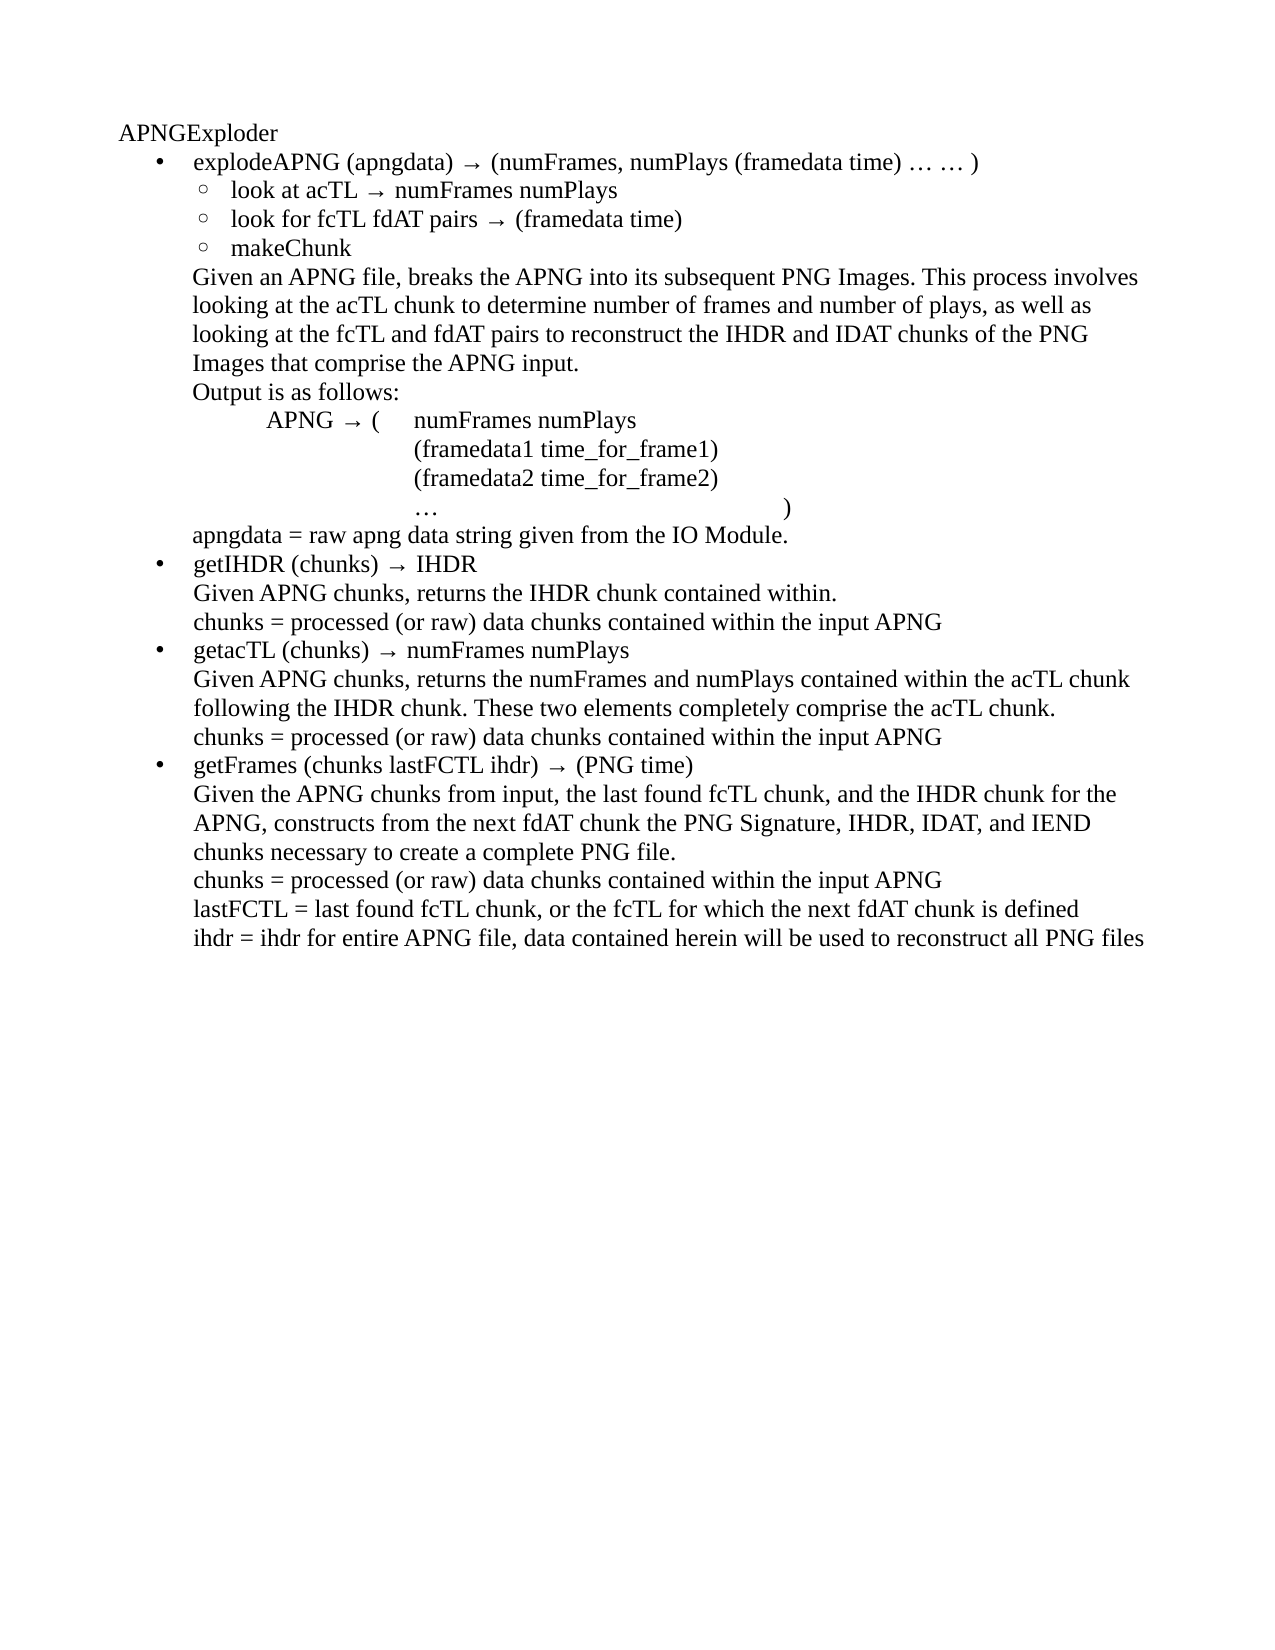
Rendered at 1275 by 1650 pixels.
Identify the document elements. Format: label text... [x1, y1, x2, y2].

list explodeAPNG (apngdata) → (numFrames, numPlays (framedata time) … … ) [156, 147, 1157, 176]
list Given the APNG chunks from input, the last found fcTL chunk, and the IHDR chunk for the APNG, constructs from the next fdAT chunk the PNG Signature, IHDR, IDAT, and IEND chunks necessary to create a complete PNG file. [156, 779, 1157, 866]
list ihdr = ihdr for entire APNG file, data contained herein will be used to reconstruct all PNG files [156, 923, 1157, 952]
text APNG → ( numFrames numPlays [118, 406, 1157, 434]
text apngdata = raw apng data string given from the IO Module. [118, 521, 1157, 549]
text APNGExploder [118, 118, 1157, 147]
list chunks = processed (or raw) data chunks contained within the input APNG [156, 607, 1157, 636]
list lastFCTL = last found fcTL chunk, or the fcTL for which the next fdAT chunk is defined [156, 894, 1157, 923]
list look for fcTL fdAT pairs → (framedata time) [193, 204, 1157, 233]
list Given APNG chunks, returns the IHDR chunk contained within. [156, 578, 1157, 607]
list chunks = processed (or raw) data chunks contained within the input APNG [156, 866, 1157, 894]
list Given APNG chunks, returns the numFrames and numPlays contained within the acTL chunk following the IHDR chunk. These two elements completely comprise the acTL chunk. [156, 664, 1157, 722]
text Given an APNG file, breaks the APNG into its subsequent PNG Images. This process involves looking at the acTL chunk to determine number of frames and number of plays, as well as looking at the fcTL and fdAT pairs to reconstruct the IHDR and IDAT chunks of the PNG Images that comprise the APNG input. [118, 262, 1157, 377]
text (framedata1 time_for_frame1) [118, 434, 1157, 463]
list getacTL (chunks) → numFrames numPlays [156, 636, 1157, 664]
text Output is as follows: [118, 377, 1157, 406]
text … ) [118, 492, 1157, 521]
list getIHDR (chunks) → IHDR [156, 549, 1157, 578]
list getFrames (chunks lastFCTL ihdr) → (PNG time) [156, 751, 1157, 779]
list chunks = processed (or raw) data chunks contained within the input APNG [156, 722, 1157, 751]
list makeChunk [193, 233, 1157, 262]
text (framedata2 time_for_frame2) [118, 463, 1157, 492]
list look at acTL → numFrames numPlays [193, 176, 1157, 204]
